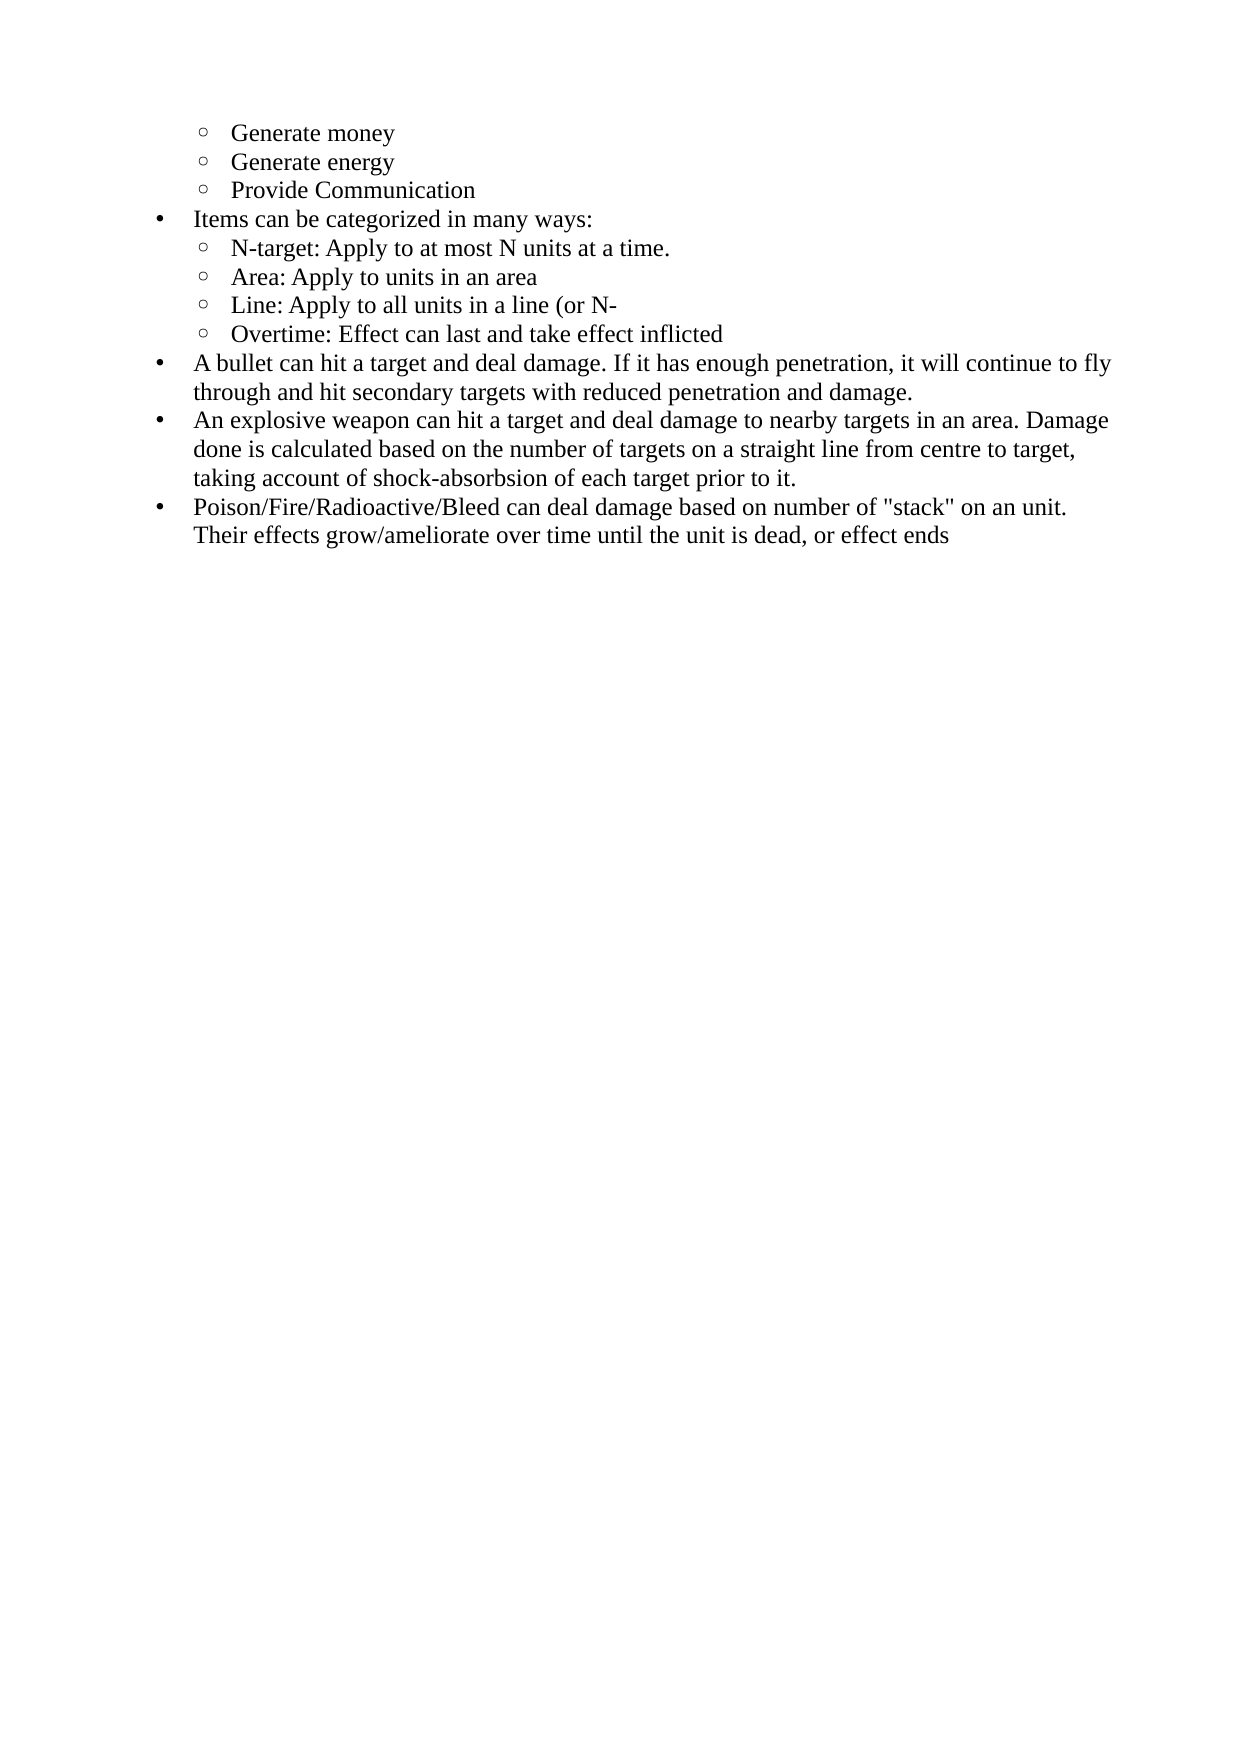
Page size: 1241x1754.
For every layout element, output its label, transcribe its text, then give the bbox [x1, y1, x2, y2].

list Items can be categorized in many ways: [156, 204, 1122, 233]
list Overtime: Effect can last and take effect inflicted [193, 319, 1122, 348]
list Area: Apply to units in an area [193, 262, 1122, 291]
list Generate energy [193, 147, 1122, 176]
list Poison/Fire/Radioactive/Bleed can deal damage based on number of "stack" on an unit. Their effects grow/ameliorate over time until the unit is dead, or effect ends [156, 492, 1122, 549]
list Line: Apply to all units in a line (or N- [193, 291, 1122, 319]
list An explosive weapon can hit a target and deal damage to nearby targets in an area. Damage done is calculated based on the number of targets on a straight line from centre to target, taking account of shock-absorbsion of each target prior to it. [156, 406, 1122, 492]
list N-target: Apply to at most N units at a time. [193, 233, 1122, 262]
list Generate money [193, 118, 1122, 147]
list Provide Communication [193, 176, 1122, 204]
list A bullet can hit a target and deal damage. If it has enough penetration, it will continue to fly through and hit secondary targets with reduced penetration and damage. [156, 348, 1122, 406]
